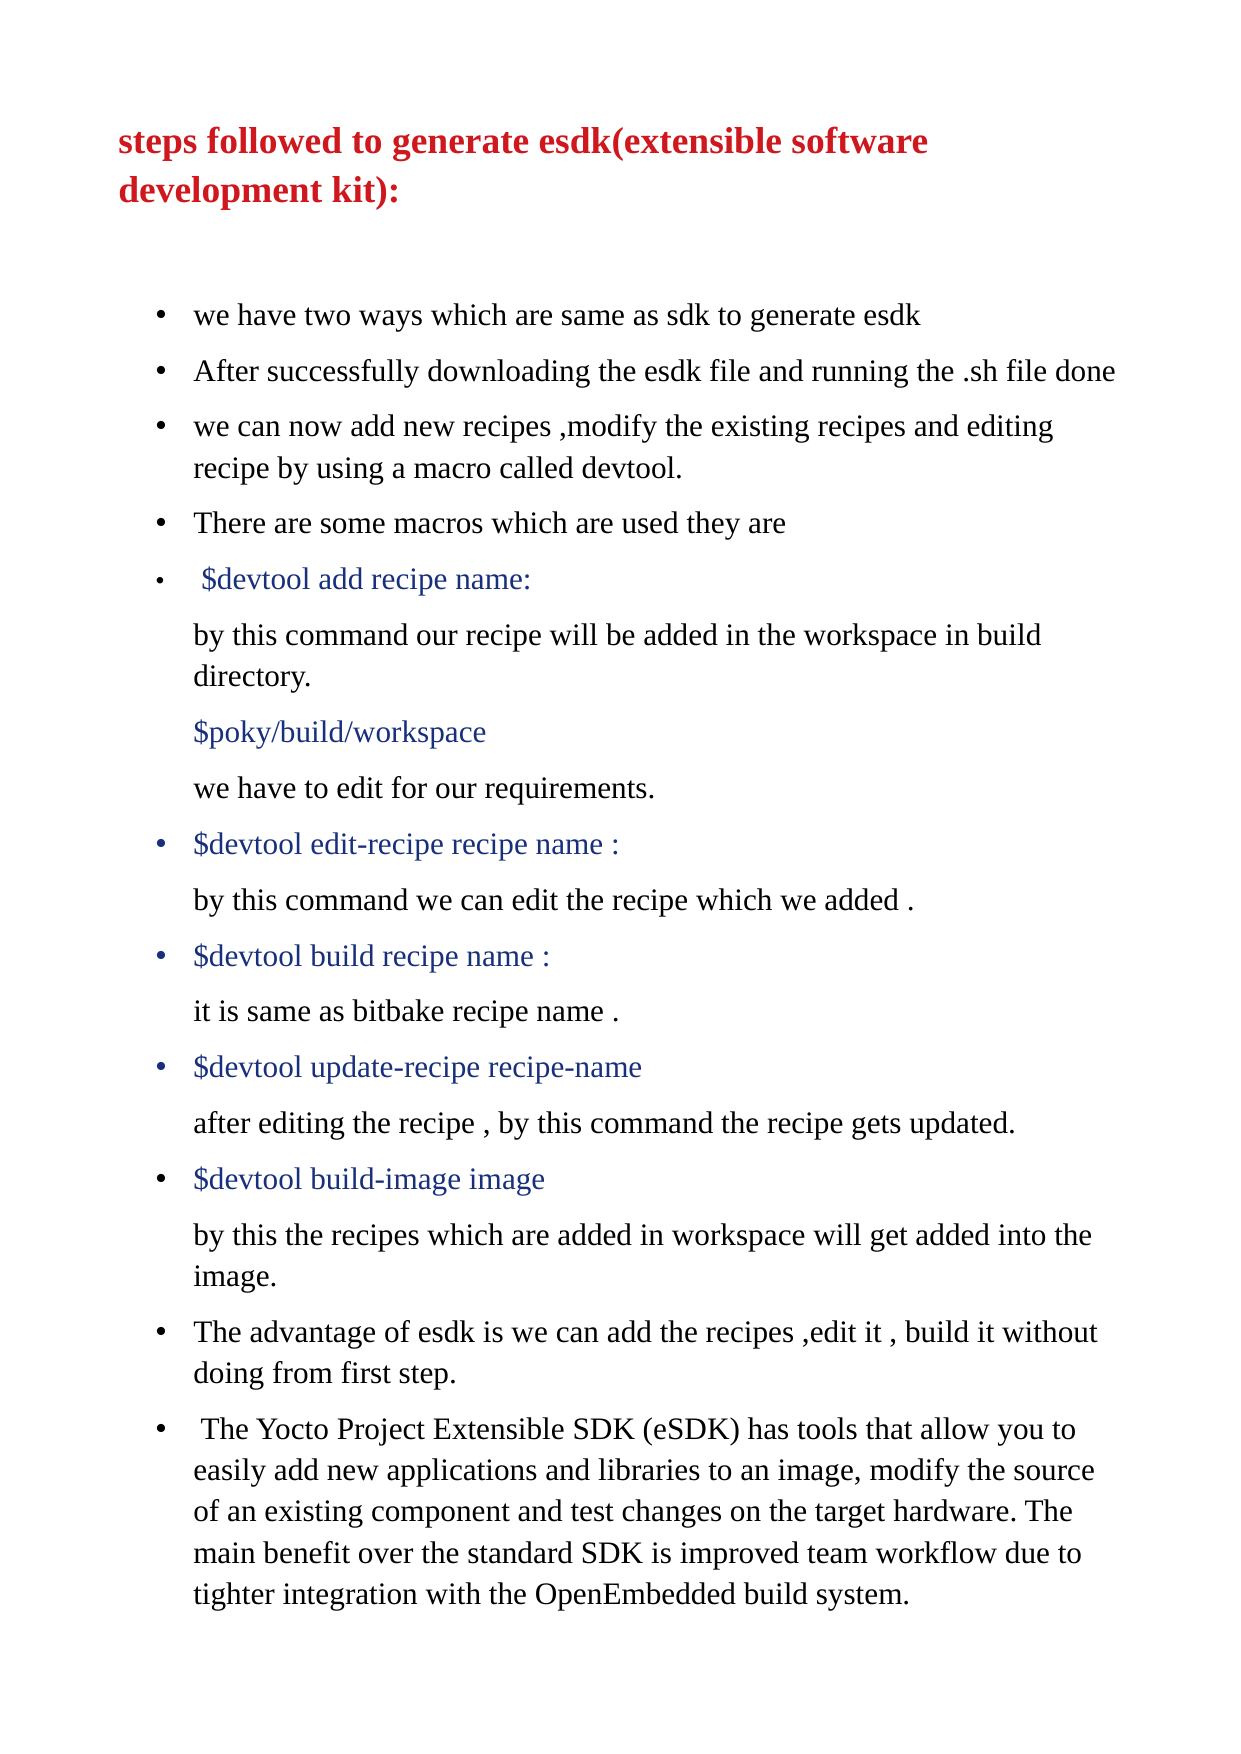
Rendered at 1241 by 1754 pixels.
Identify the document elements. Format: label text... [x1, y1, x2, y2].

list $devtool update-recipe recipe-name [156, 1048, 1122, 1084]
list $devtool build-image image [156, 1160, 1122, 1196]
list $devtool build recipe name : [156, 937, 1122, 973]
list by this command our recipe will be added in the workspace in build directory. [156, 616, 1122, 694]
list The advantage of esdk is we can add the recipes ,edit it , build it without doing from first step. [156, 1313, 1122, 1390]
list by this command we can edit the recipe which we added . [156, 881, 1122, 917]
list After successfully downloading the esdk file and running the .sh file done [156, 352, 1122, 388]
list we can now add new recipes ,modify the existing recipes and editing recipe by using a macro called devtool. [156, 408, 1122, 485]
list $devtool add recipe name: [156, 561, 1122, 597]
list we have two ways which are same as sdk to generate esdk [156, 296, 1122, 332]
list $poky/build/workspace [156, 713, 1122, 749]
list $devtool edit-recipe recipe name : [156, 825, 1122, 861]
list The Yocto Project Extensible SDK (eSDK) has tools that allow you to easily add new applications and libraries to an image, modify the source of an existing component and test changes on the target hardware. The main benefit over the standard SDK is improved team workflow due to tighter integration with the OpenEmbedded build system. [156, 1410, 1122, 1611]
list There are some macros which are used they are [156, 505, 1122, 541]
list by this the recipes which are added in workspace will get added into the image. [156, 1216, 1122, 1293]
text steps followed to generate esdk(extensible software development kit): [118, 118, 1122, 211]
list it is same as bitbake recipe name . [156, 993, 1122, 1029]
list after editing the recipe , by this command the recipe gets updated. [156, 1104, 1122, 1140]
list we have to edit for our requirements. [156, 769, 1122, 805]
